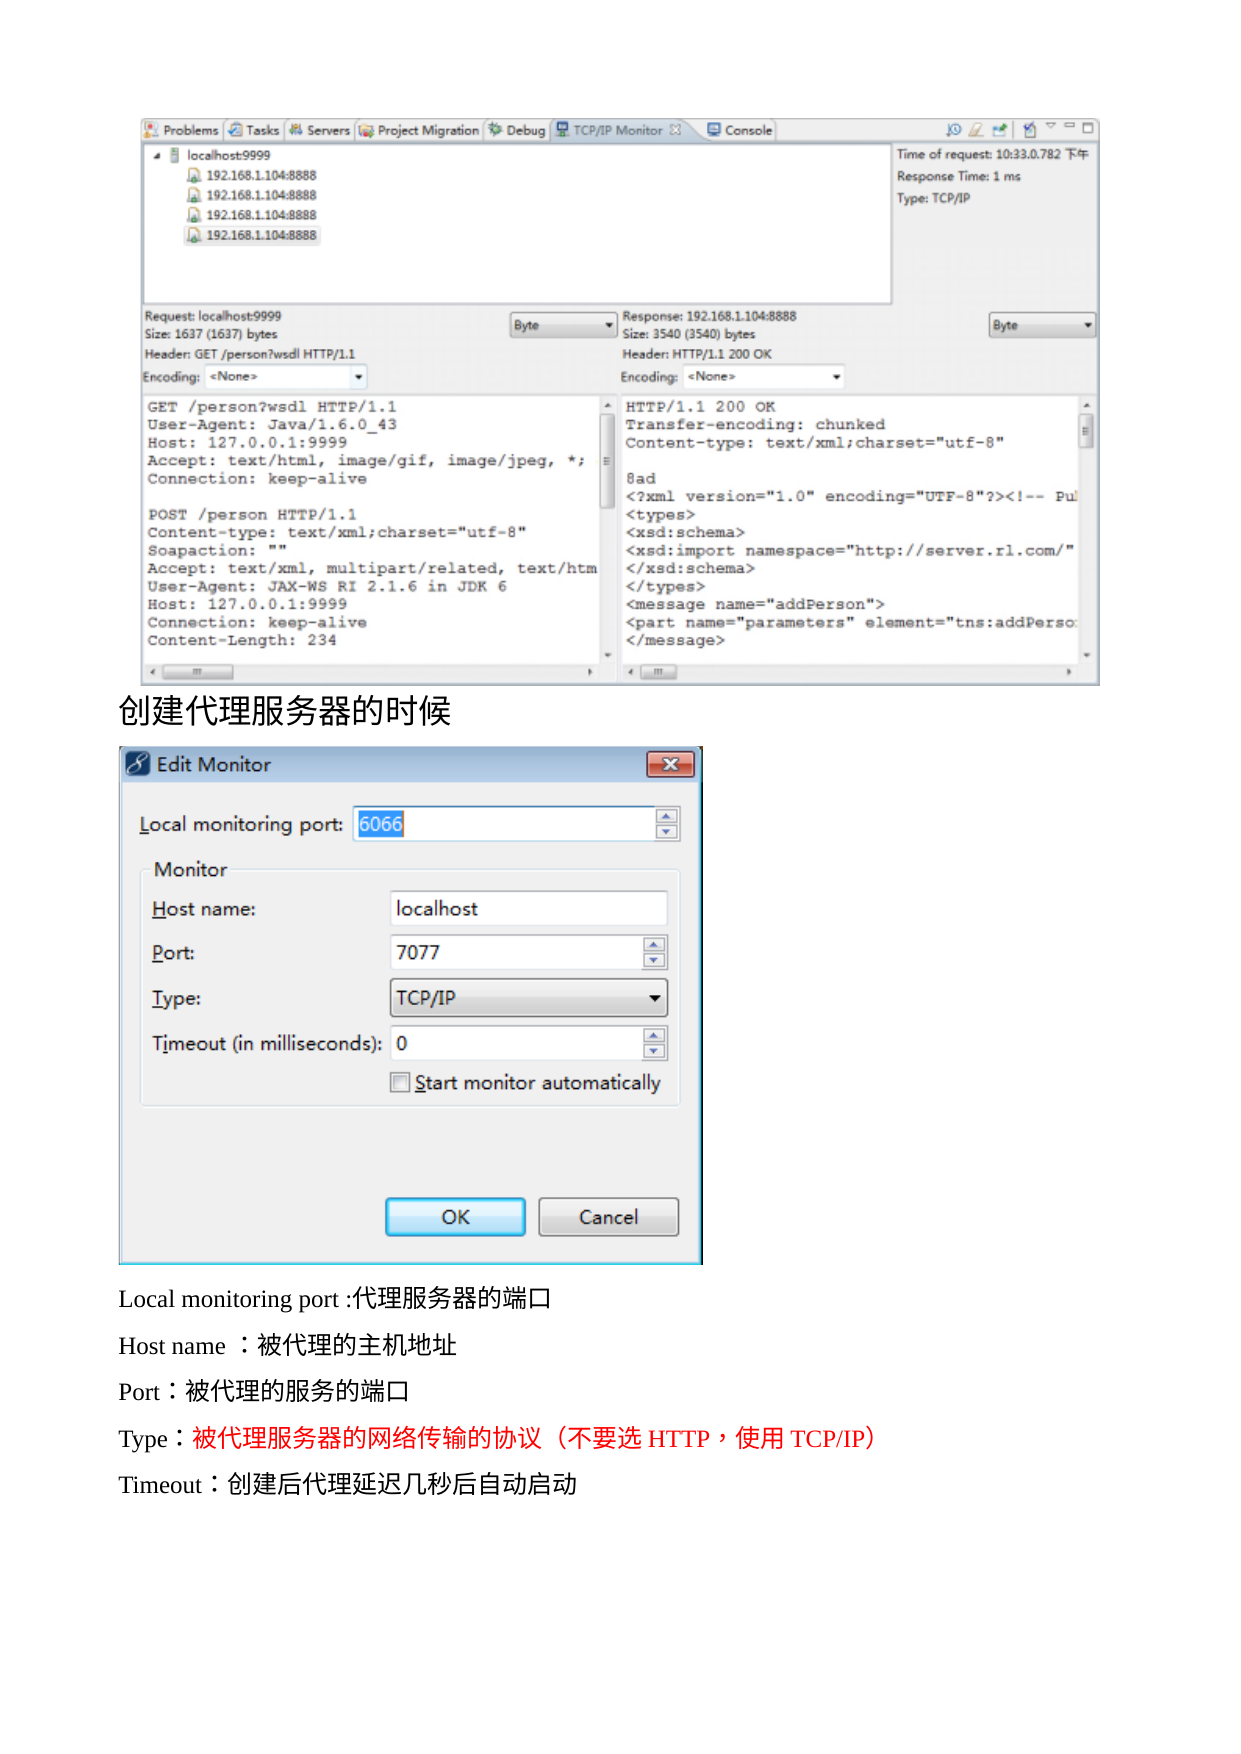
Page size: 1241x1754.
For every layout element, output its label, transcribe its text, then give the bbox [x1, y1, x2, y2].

text 创建代理服务器的时候 [118, 118, 1122, 733]
text Timeout：创建后代理延迟几秒后自动启动 [118, 1467, 1122, 1501]
text Local monitoring port :代理服务器的端口 [118, 1279, 1122, 1315]
text Port：被代理的服务的端口 [118, 1374, 1122, 1408]
text Type：被代理服务器的网络传输的协议（不要选HTTP，使用TCP/IP） [118, 1421, 1122, 1455]
picture [140, 118, 1100, 686]
text Host name ：被代理的主机地址 [118, 1327, 1122, 1362]
picture [118, 746, 703, 1265]
